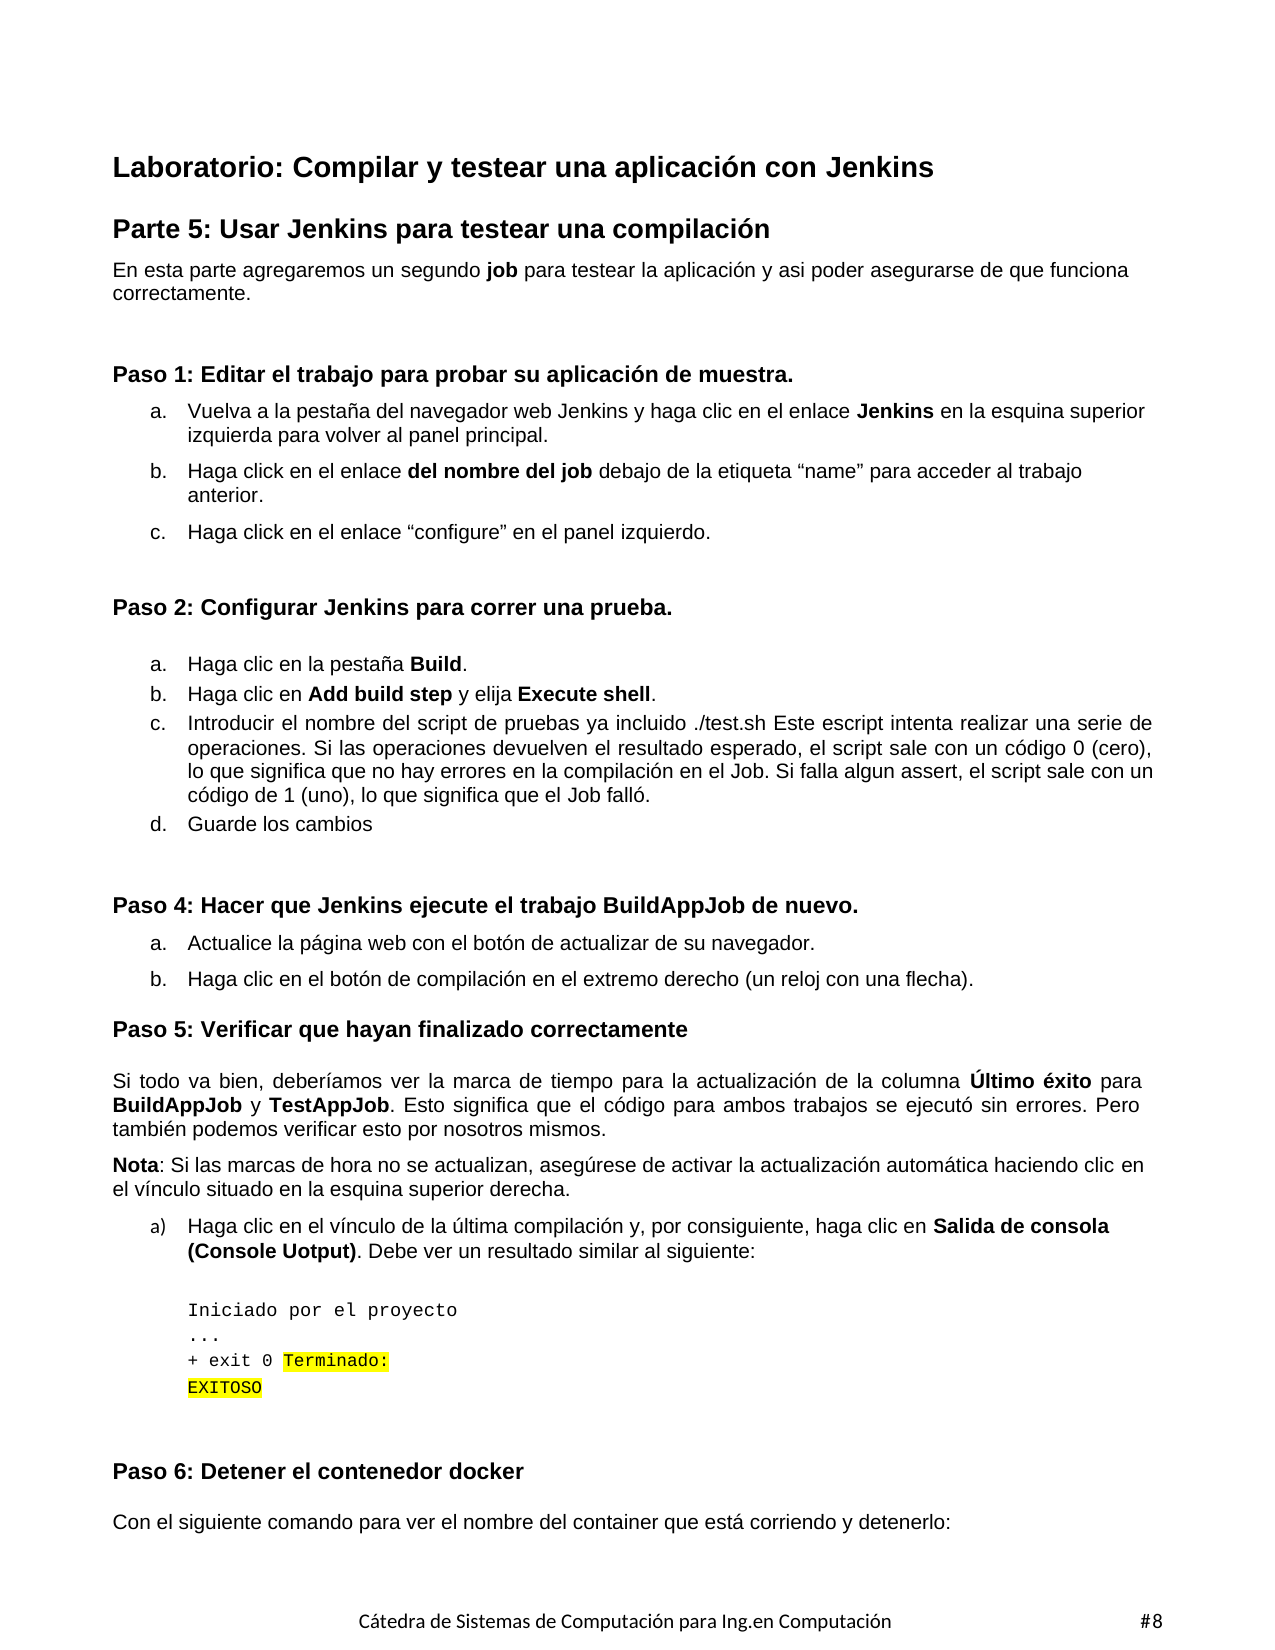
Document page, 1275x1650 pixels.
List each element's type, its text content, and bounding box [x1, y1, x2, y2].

text Paso 6: Detener el contenedor docker [112, 1458, 1162, 1484]
list Guarde los cambios [150, 813, 1154, 836]
text En esta parte agregaremos un segundo job para testear la aplicación y asi poder asegurarse de que funciona correctamente. [112, 258, 1129, 305]
text Paso 4: Hacer que Jenkins ejecute el trabajo BuildAppJob de nuevo. [112, 892, 1162, 918]
text Paso 2: Configurar Jenkins para correr una prueba. [112, 594, 1162, 620]
text Nota: Si las marcas de hora no se actualizan, asegúrese de activar la actualización automática haciendo clic en el vínculo situado en la esquina superior derecha. [112, 1153, 1152, 1201]
list Haga click en el enlace del nombre del job debajo de la etiqueta “name” para acceder al trabajo anterior. [150, 459, 1162, 507]
list Haga click en el enlace “configure” en el panel izquierdo. [150, 520, 1162, 544]
list Haga clic en el botón de compilación en el extremo derecho (un reloj con una flecha). [150, 968, 1160, 991]
list Vuelva a la pestaña del navegador web Jenkins y haga clic en el enlace Jenkins en la esquina superior izquierda para volver al panel principal. [150, 400, 1146, 447]
text Paso 5: Verificar que hayan finalizado correctamente [112, 1016, 1162, 1042]
list Introducir el nombre del script de pruebas ya incluido ./test.sh Este escript intenta realizar una serie de operaciones. Si las operaciones devuelven el resultado esperado, el script sale con un código 0 (cero), lo que significa que no hay errores en la compilación en el Job. Si falla algun assert, el script sale con un código de 1 (uno), lo que significa que el Job falló. [150, 712, 1154, 807]
text + exit 0 Terminado: EXITOSO [187, 1352, 389, 1398]
text Paso 1: Editar el trabajo para probar su aplicación de muestra. [112, 361, 1162, 387]
list Haga clic en el vínculo de la última compilación y, por consiguiente, haga clic en Salida de consola (Console Uotput). Debe ver un resultado similar al siguiente: [150, 1213, 1162, 1262]
list Actualice la página web con el botón de actualizar de su navegador. [150, 931, 1162, 955]
list Haga clic en Add build step y elija Execute shell. [150, 682, 1162, 706]
text Si todo va bien, deberíamos ver la marca de tiempo para la actualización de la columna Último éxito para BuildAppJob y TestAppJob. Esto significa que el código para ambos trabajos se ejecutó sin errores. Pero también podemos verificar esto por nosotros mismos. [112, 1069, 1142, 1141]
text Iniciado por el proyecto [187, 1301, 1021, 1322]
list Haga clic en la pestaña Build. [150, 652, 1162, 676]
text Con el siguiente comando para ver el nombre del container que está corriendo y detenerlo: [112, 1509, 1162, 1533]
text Parte 5: Usar Jenkins para testear una compilación [112, 213, 1162, 244]
text ... [187, 1326, 1021, 1347]
